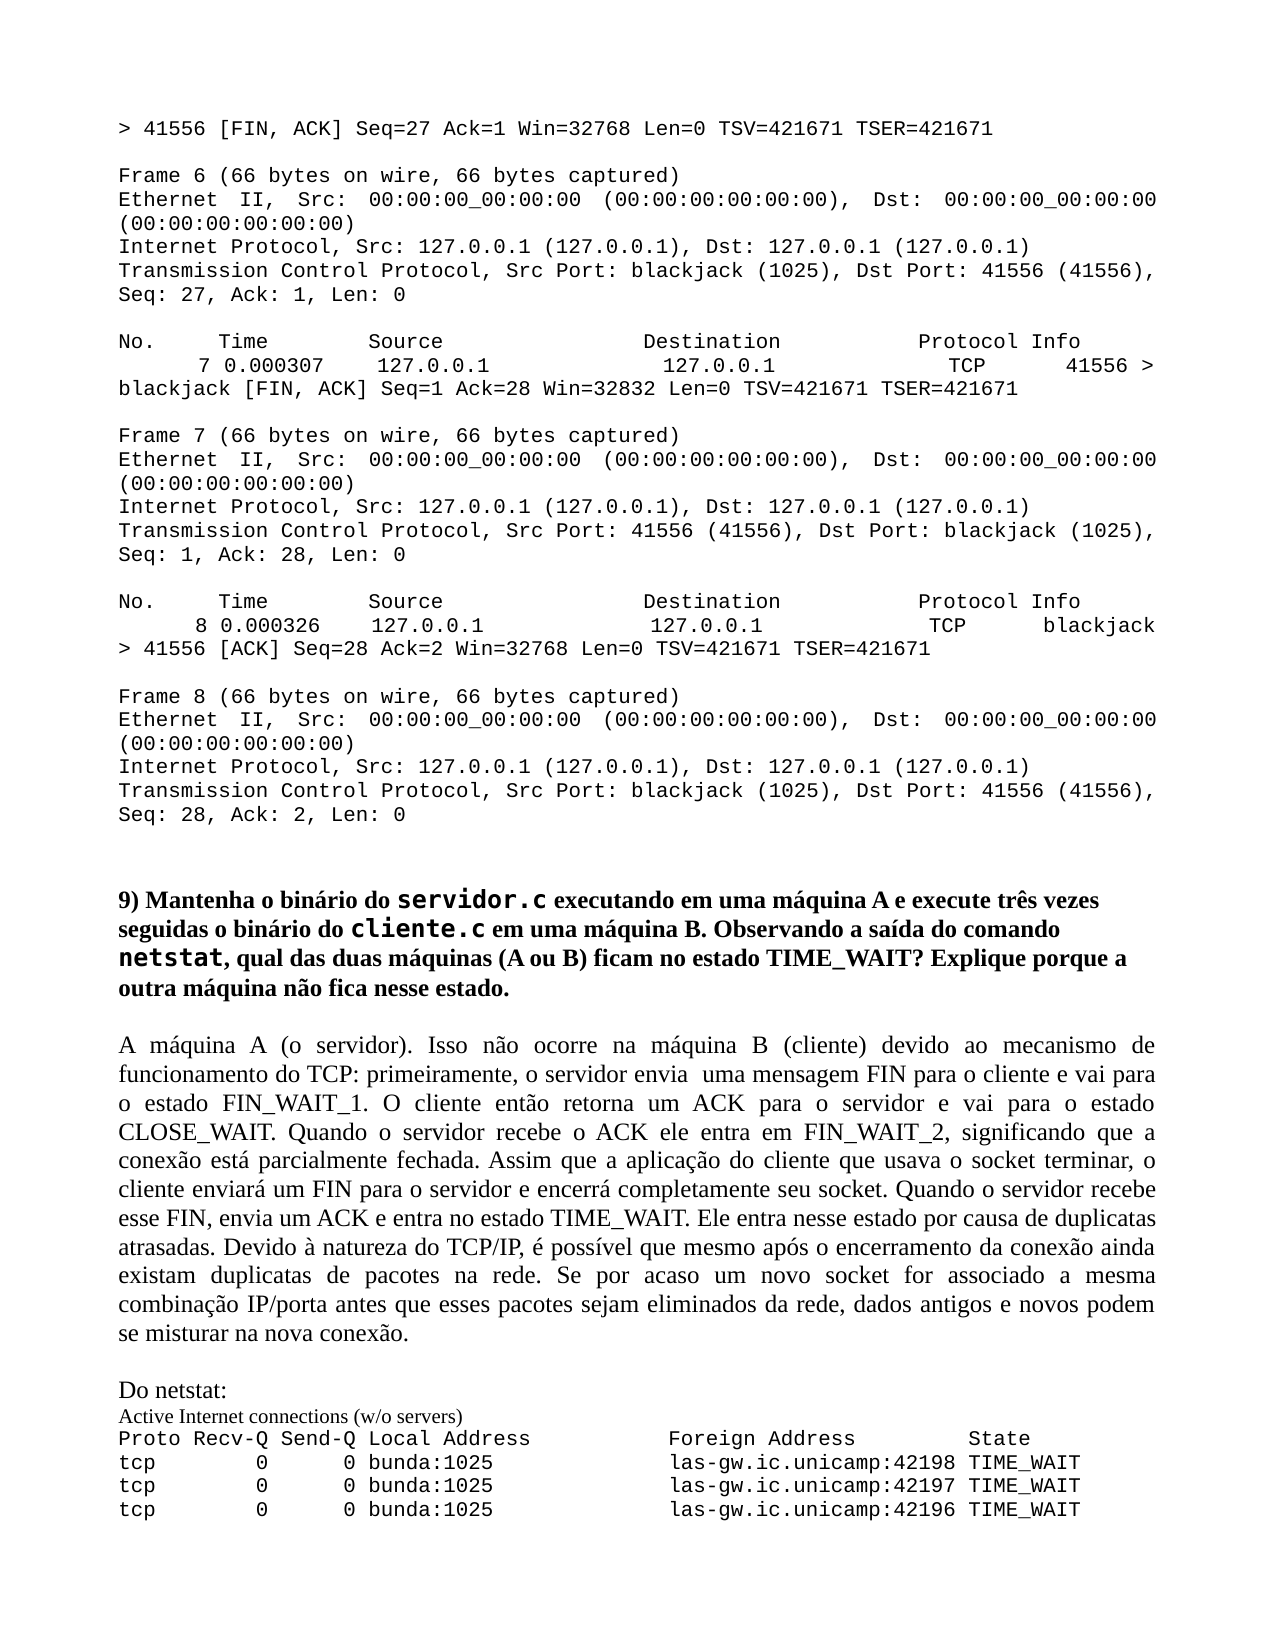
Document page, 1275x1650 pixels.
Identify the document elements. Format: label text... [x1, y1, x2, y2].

text No. Time Source Destination Protocol Info [118, 591, 1157, 615]
text Do netstat: [118, 1375, 1157, 1404]
text Active Internet connections (w/o servers) [118, 1404, 1157, 1428]
text Ethernet II, Src: 00:00:00_00:00:00 (00:00:00:00:00:00), Dst: 00:00:00_00:00:00 (00:00:00:00:00:00) [118, 189, 1157, 236]
text Ethernet II, Src: 00:00:00_00:00:00 (00:00:00:00:00:00), Dst: 00:00:00_00:00:00 (00:00:00:00:00:00) [118, 709, 1157, 757]
text Frame 7 (66 bytes on wire, 66 bytes captured) [118, 426, 1157, 449]
text No. Time Source Destination Protocol Info [118, 331, 1157, 354]
text 8 0.000326 127.0.0.1 127.0.0.1 TCP blackjack > 41556 [ACK] Seq=28 Ack=2 Win=32768 Len=0 TSV=421671 TSER=421671 [118, 615, 1157, 662]
text Transmission Control Protocol, Src Port: 41556 (41556), Dst Port: blackjack (1025), Seq: 1, Ack: 28, Len: 0 [118, 520, 1157, 567]
text tcp 0 0 bunda:1025 las-gw.ic.unicamp:42196 TIME_WAIT [118, 1499, 1157, 1523]
text Frame 6 (66 bytes on wire, 66 bytes captured) [118, 165, 1157, 189]
text Internet Protocol, Src: 127.0.0.1 (127.0.0.1), Dst: 127.0.0.1 (127.0.0.1) [118, 757, 1157, 780]
text > 41556 [FIN, ACK] Seq=27 Ack=1 Win=32768 Len=0 TSV=421671 TSER=421671 [118, 118, 1157, 142]
text tcp 0 0 bunda:1025 las-gw.ic.unicamp:42198 TIME_WAIT [118, 1452, 1157, 1475]
text 9) Mantenha o binário do servidor.c executando em uma máquina A e execute três vezes seguidas o binário do cliente.c em uma máquina B. Observando a saída do comando netstat, qual das duas máquinas (A ou B) ficam no estado TIME_WAIT? Explique porque a outra máquina não fica nesse estado. [118, 885, 1157, 1002]
text Internet Protocol, Src: 127.0.0.1 (127.0.0.1), Dst: 127.0.0.1 (127.0.0.1) [118, 496, 1157, 520]
text Frame 8 (66 bytes on wire, 66 bytes captured) [118, 686, 1157, 709]
text Ethernet II, Src: 00:00:00_00:00:00 (00:00:00:00:00:00), Dst: 00:00:00_00:00:00 (00:00:00:00:00:00) [118, 449, 1157, 496]
text 7 0.000307 127.0.0.1 127.0.0.1 TCP 41556 > blackjack [FIN, ACK] Seq=1 Ack=28 Win=32832 Len=0 TSV=421671 TSER=421671 [118, 354, 1157, 402]
text Proto Recv-Q Send-Q Local Address Foreign Address State [118, 1428, 1157, 1452]
text Transmission Control Protocol, Src Port: blackjack (1025), Dst Port: 41556 (41556), Seq: 28, Ack: 2, Len: 0 [118, 780, 1157, 827]
text Transmission Control Protocol, Src Port: blackjack (1025), Dst Port: 41556 (41556), Seq: 27, Ack: 1, Len: 0 [118, 260, 1157, 307]
text A máquina A (o servidor). Isso não ocorre na máquina B (cliente) devido ao mecanismo de funcionamento do TCP: primeiramente, o servidor envia uma mensagem FIN para o cliente e vai para o estado FIN_WAIT_1. O cliente então retorna um ACK para o servidor e vai para o estado CLOSE_WAIT. Quando o servidor recebe o ACK ele entra em FIN_WAIT_2, significando que a conexão está parcialmente fechada. Assim que a aplicação do cliente que usava o socket terminar, o cliente enviará um FIN para o servidor e encerrá completamente seu socket. Quando o servidor recebe esse FIN, envia um ACK e entra no estado TIME_WAIT. Ele entra nesse estado por causa de duplicatas atrasadas. Devido à natureza do TCP/IP, é possível que mesmo após o encerramento da conexão ainda existam duplicatas de pacotes na rede. Se por acaso um novo socket for associado a mesma combinação IP/porta antes que esses pacotes sejam eliminados da rede, dados antigos e novos podem se misturar na nova conexão. [118, 1030, 1157, 1347]
text Internet Protocol, Src: 127.0.0.1 (127.0.0.1), Dst: 127.0.0.1 (127.0.0.1) [118, 236, 1157, 260]
text tcp 0 0 bunda:1025 las-gw.ic.unicamp:42197 TIME_WAIT [118, 1475, 1157, 1499]
